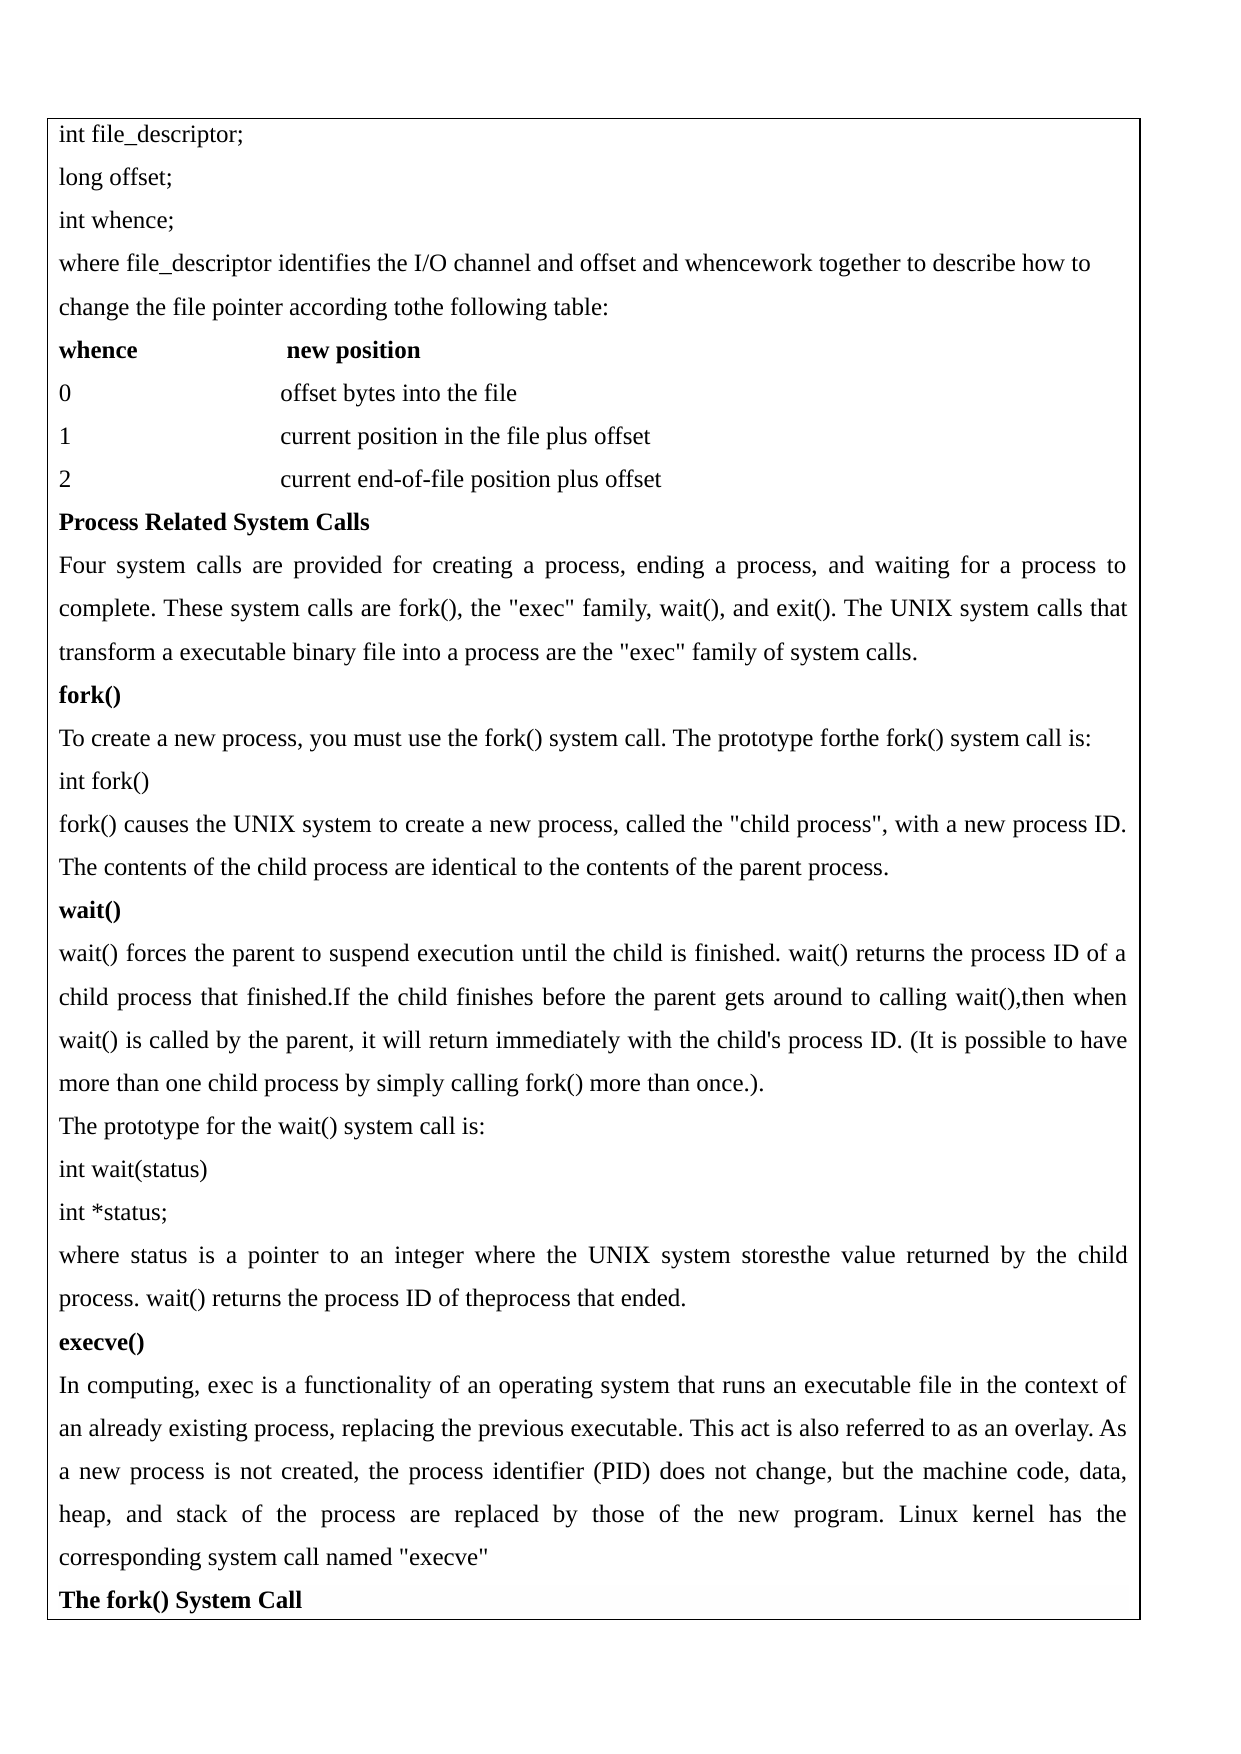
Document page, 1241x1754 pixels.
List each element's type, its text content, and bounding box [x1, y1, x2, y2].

table_cell int file_descriptor; long offset; int whence; where file_descriptor identifies the I/O channel and offset and whencework together to describe how to change the file pointer according tothe following table: whence new position 0 offset bytes into the file 1 current position in the file plus offset 2 current end-of-file position plus offset Process Related System Calls Four system calls are provided for creating a process, ending a process, and waiting for a process to complete. These system calls are fork(), the "exec" family, wait(), and exit(). The UNIX system calls that transform a executable binary file into a process are the "exec" family of system calls. fork() To create a new process, you must use the fork() system call. The prototype forthe fork() system call is: int fork() fork() causes the UNIX system to create a new process, called the "child process", with a new process ID. The contents of the child process are identical to the contents of the parent process. wait() wait() forces the parent to suspend execution until the child is finished. wait() returns the process ID of a child process that finished.If the child finishes before the parent gets around to calling wait(),then when wait() is called by the parent, it will return immediately with the child's process ID. (It is possible to have more than one child process by simply calling fork() more than once.). The prototype for the wait() system call is: int wait(status) int *status; where status is a pointer to an integer where the UNIX system storesthe value returned by the child process. wait() returns the process ID of theprocess that ended. execve() In computing, exec is a functionality of an operating system that runs an executable file in the context of an already existing process, replacing the previous executable. This act is also referred to as an overlay. As a new process is not created, the process identifier (PID) does not change, but the machine code, data, heap, and stack of the process are replaced by those of the new program. Linux kernel has the corresponding system call named "execve" The fork() System Call [48, 119, 1139, 1618]
